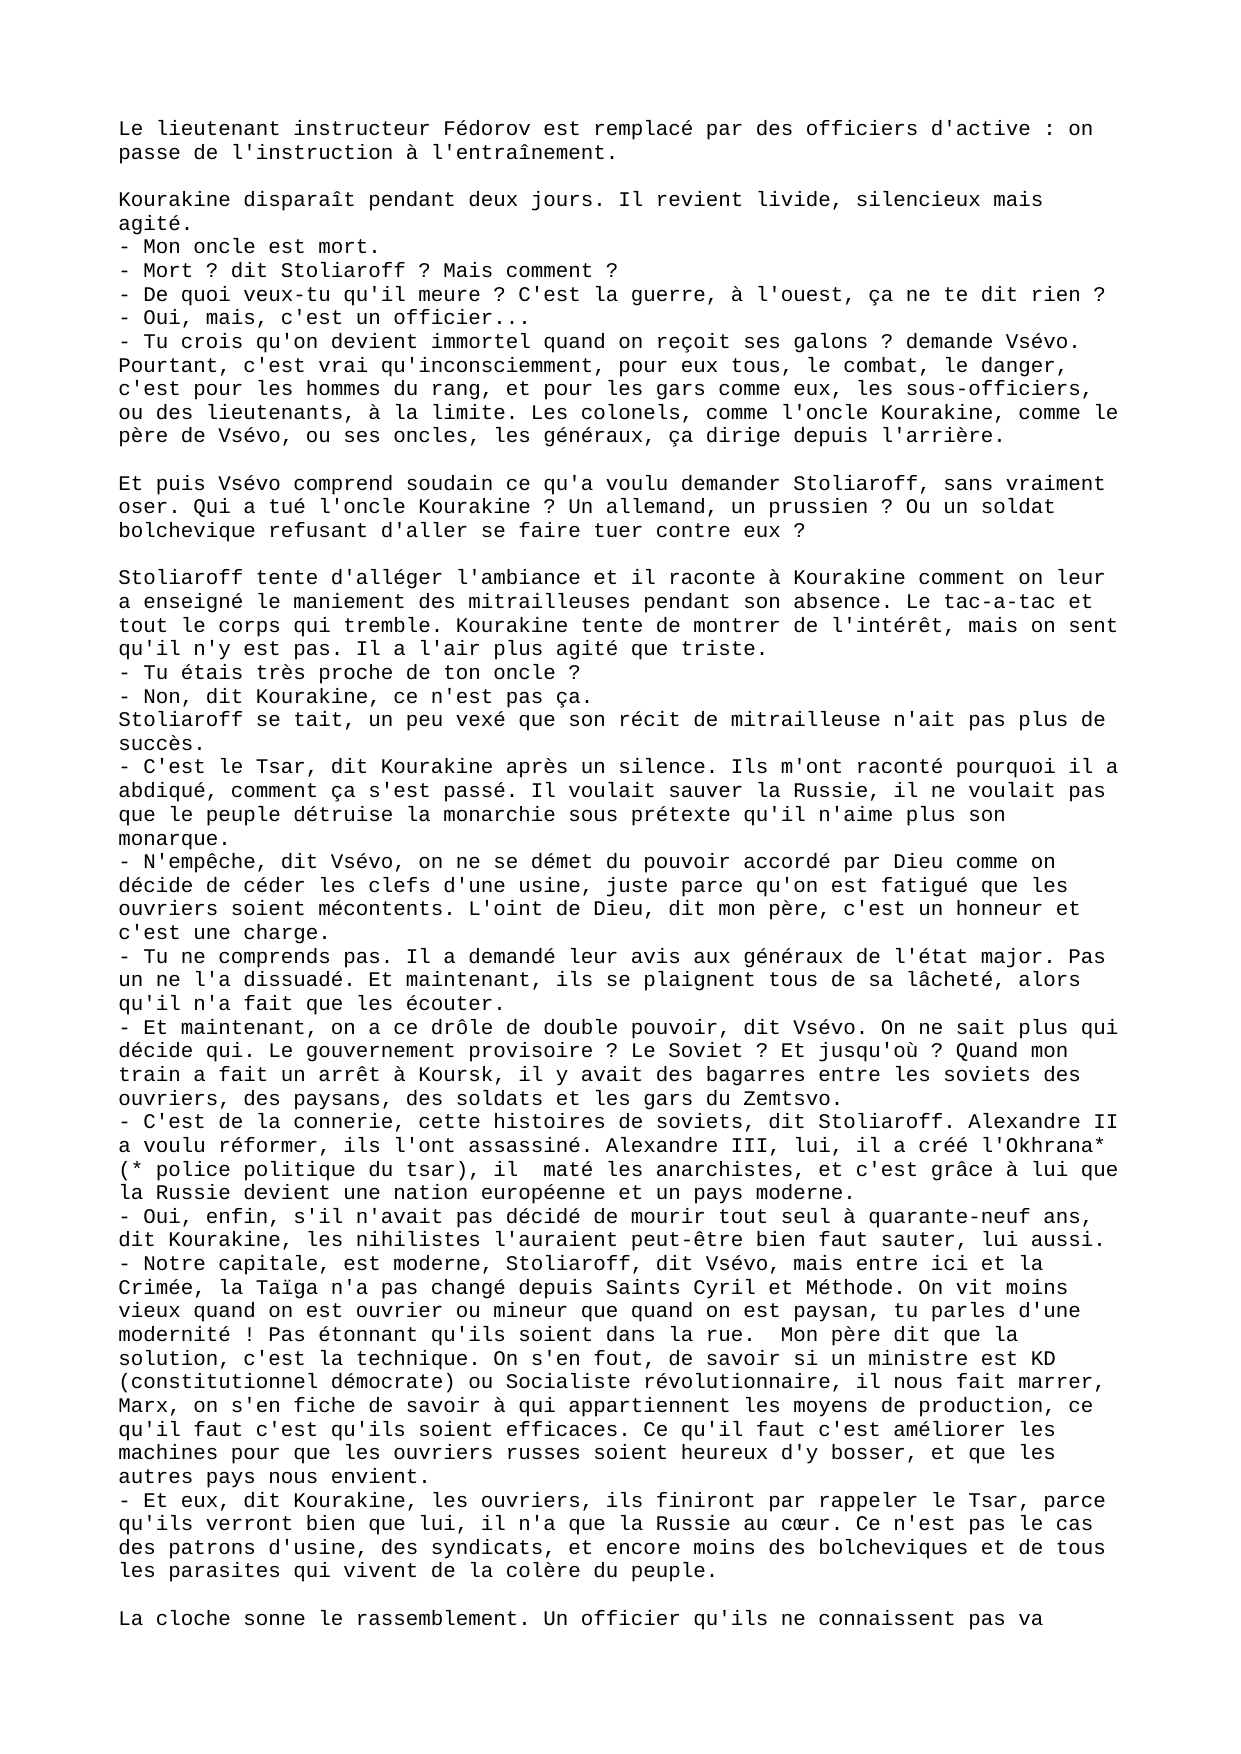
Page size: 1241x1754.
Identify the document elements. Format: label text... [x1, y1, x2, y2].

text - Et eux, dit Kourakine, les ouvriers, ils finiront par rappeler le Tsar, parce qu'ils verront bien que lui, il n'a que la Russie au cœur. Ce n'est pas le cas des patrons d'usine, des syndicats, et encore moins des bolcheviques et de tous les parasites qui vivent de la colère du peuple. [118, 1489, 1122, 1584]
text - C'est le Tsar, dit Kourakine après un silence. Ils m'ont raconté pourquoi il a abdiqué, comment ça s'est passé. Il voulait sauver la Russie, il ne voulait pas que le peuple détruise la monarchie sous prétexte qu'il n'aime plus son monarque. [118, 757, 1122, 851]
text - Mon oncle est mort. [118, 236, 1122, 260]
text Stoliaroff se tait, un peu vexé que son récit de mitrailleuse n'ait pas plus de succès. [118, 709, 1122, 757]
text - De quoi veux-tu qu'il meure ? C'est la guerre, à l'ouest, ça ne te dit rien ? [118, 284, 1122, 307]
text - Oui, enfin, s'il n'avait pas décidé de mourir tout seul à quarante-neuf ans, dit Kourakine, les nihilistes l'auraient peut-être bien faut sauter, lui aussi. [118, 1206, 1122, 1253]
text - Tu ne comprends pas. Il a demandé leur avis aux généraux de l'état major. Pas un ne l'a dissuadé. Et maintenant, ils se plaignent tous de sa lâcheté, alors qu'il n'a fait que les écouter. [118, 946, 1122, 1017]
text - Et maintenant, on a ce drôle de double pouvoir, dit Vsévo. On ne sait plus qui décide qui. Le gouvernement provisoire ? Le Soviet ? Et jusqu'où ? Quand mon train a fait un arrêt à Koursk, il y avait des bagarres entre les soviets des ouvriers, des paysans, des soldats et les gars du Zemtsvo. [118, 1017, 1122, 1111]
text - Tu crois qu'on devient immortel quand on reçoit ses galons ? demande Vsévo. [118, 331, 1122, 354]
text Pourtant, c'est vrai qu'inconsciemment, pour eux tous, le combat, le danger, c'est pour les hommes du rang, et pour les gars comme eux, les sous-officiers, ou des lieutenants, à la limite. Les colonels, comme l'oncle Kourakine, comme le père de Vsévo, ou ses oncles, les généraux, ça dirige depuis l'arrière. [118, 354, 1122, 449]
text Le lieutenant instructeur Fédorov est remplacé par des officiers d'active : on passe de l'instruction à l'entraînement. [118, 118, 1122, 165]
text - Non, dit Kourakine, ce n'est pas ça. [118, 686, 1122, 709]
text - Oui, mais, c'est un officier... [118, 307, 1122, 331]
text Kourakine disparaît pendant deux jours. Il revient livide, silencieux mais agité. [118, 189, 1122, 236]
text - Notre capitale, est moderne, Stoliaroff, dit Vsévo, mais entre ici et la Crimée, la Taïga n'a pas changé depuis Saints Cyril et Méthode. On vit moins vieux quand on est ouvrier ou mineur que quand on est paysan, tu parles d'une modernité ! Pas étonnant qu'ils soient dans la rue. Mon père dit que la solution, c'est la technique. On s'en fout, de savoir si un ministre est KD (constitutionnel démocrate) ou Socialiste révolutionnaire, il nous fait marrer, Marx, on s'en fiche de savoir à qui appartiennent les moyens de production, ce qu'il faut c'est qu'ils soient efficaces. Ce qu'il faut c'est améliorer les machines pour que les ouvriers russes soient heureux d'y bosser, et que les autres pays nous envient. [118, 1253, 1122, 1489]
text Et puis Vsévo comprend soudain ce qu'a voulu demander Stoliaroff, sans vraiment oser. Qui a tué l'oncle Kourakine ? Un allemand, un prussien ? Ou un soldat bolchevique refusant d'aller se faire tuer contre eux ? [118, 473, 1122, 544]
text - N'empêche, dit Vsévo, on ne se démet du pouvoir accordé par Dieu comme on décide de céder les clefs d'une usine, juste parce qu'on est fatigué que les ouvriers soient mécontents. L'oint de Dieu, dit mon père, c'est un honneur et c'est une charge. [118, 851, 1122, 946]
text - Mort ? dit Stoliaroff ? Mais comment ? [118, 260, 1122, 284]
text - Tu étais très proche de ton oncle ? [118, 662, 1122, 686]
text Stoliaroff tente d'alléger l'ambiance et il raconte à Kourakine comment on leur a enseigné le maniement des mitrailleuses pendant son absence. Le tac-a-tac et tout le corps qui tremble. Kourakine tente de montrer de l'intérêt, mais on sent qu'il n'y est pas. Il a l'air plus agité que triste. [118, 567, 1122, 662]
text - C'est de la connerie, cette histoires de soviets, dit Stoliaroff. Alexandre II a voulu réformer, ils l'ont assassiné. Alexandre III, lui, il a créé l'Okhrana* (* police politique du tsar), il maté les anarchistes, et c'est grâce à lui que la Russie devient une nation européenne et un pays moderne. [118, 1111, 1122, 1206]
text La cloche sonne le rassemblement. Un officier qu'ils ne connaissent pas va [118, 1608, 1122, 1631]
